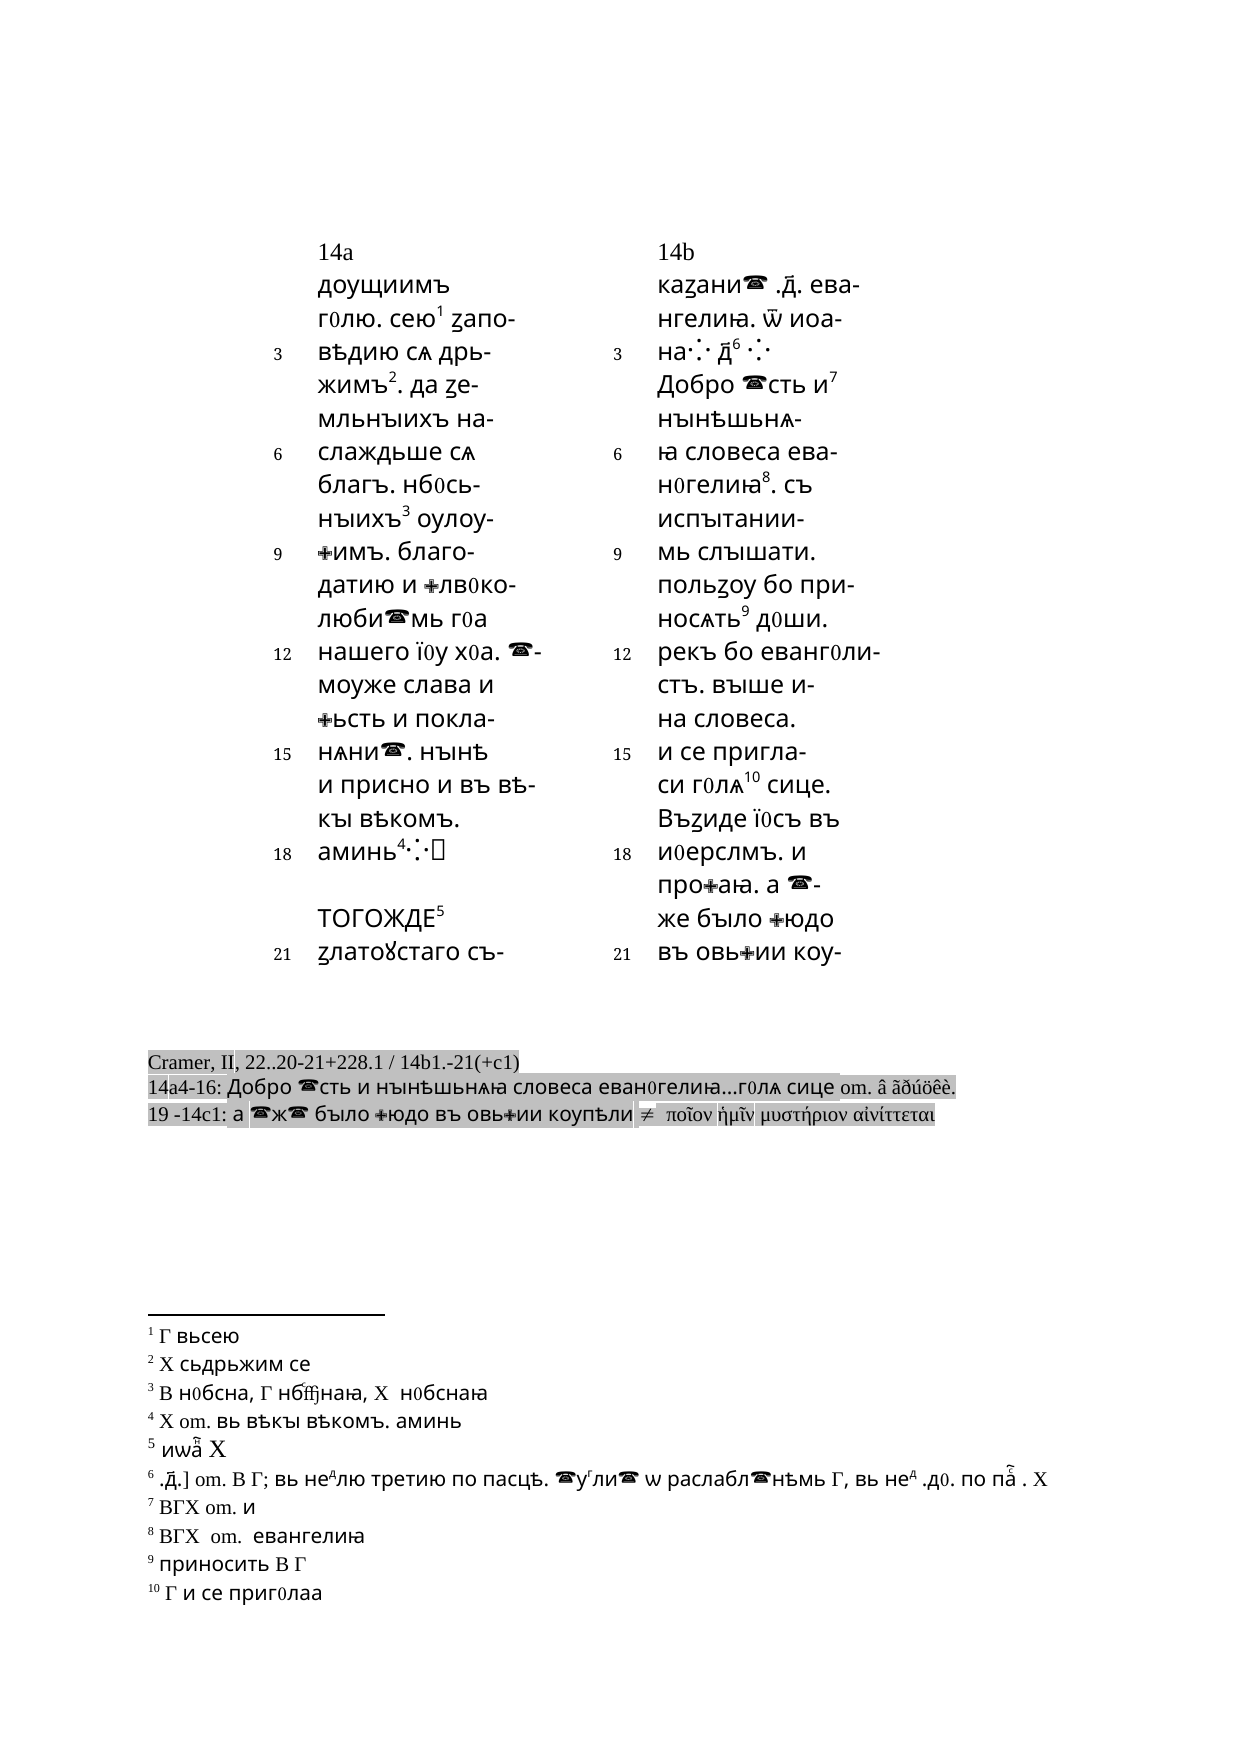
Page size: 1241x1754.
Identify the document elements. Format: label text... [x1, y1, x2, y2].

table_cell каꙁани .д҃. ева- нгелиꙗ. ѿ иоа- на⁘ д҃ ⁘ Добро сть и нꙑнѣшьнѧ- ꙗ словеса ева- нгелиꙗ. съ испꙑтании- мь слꙑшати. польꙁѹ бо при- носѧть дши. рекъ бо евангли- стъ. вꙑше и- на словеса. и се пригла- си глѧ сице. Въꙁиде їсъ въ иерслмъ. и проаꙗ. а - же бꙑло юдо въ овьии кѹ- [650, 267, 901, 1001]
text 19 -14c1: а ж бꙑло юдо въ овьии кѹпѣли  ποῖον ἡμῖν μυστήριον αἰνίττεται [148, 1100, 1092, 1127]
table_header [266, 234, 310, 267]
table_header 14b [650, 234, 901, 267]
table_header [606, 234, 650, 267]
table_cell дѹщиимъ глю. сею ꙁапо- вѣдию сѧ дрь- жимъ. да ꙁе- мльнꙑихъ на- слаждьше сѧ благъ. нбсь- нꙑихъ ѹлѹ- имъ. благо- датию и лвко- любимь га нашего їу ха. - мѹже слава и ьсть и покла- нѧни. нꙑнѣ и присно и въ вѣ- кꙑ вѣкомъ. аминь⁘ ТОГОЖДЕ ꙁлатоꙋстаго съ- [310, 267, 606, 1001]
table_cell 3 6 9 12 15 18 21 [266, 267, 310, 1001]
text 14a4-16: Добро сть и нꙑнѣшьнѧꙗ словеса евангелиꙗ...глѧ сице om. â ãðúöêè. [148, 1073, 1092, 1100]
text Cramer, II, 22..20-21+228.1 / 14b1.-21(+c1) [148, 1056, 1092, 1073]
table_header 14a [310, 234, 606, 267]
table_cell 3 6 9 12 15 18 21 [606, 267, 650, 1001]
